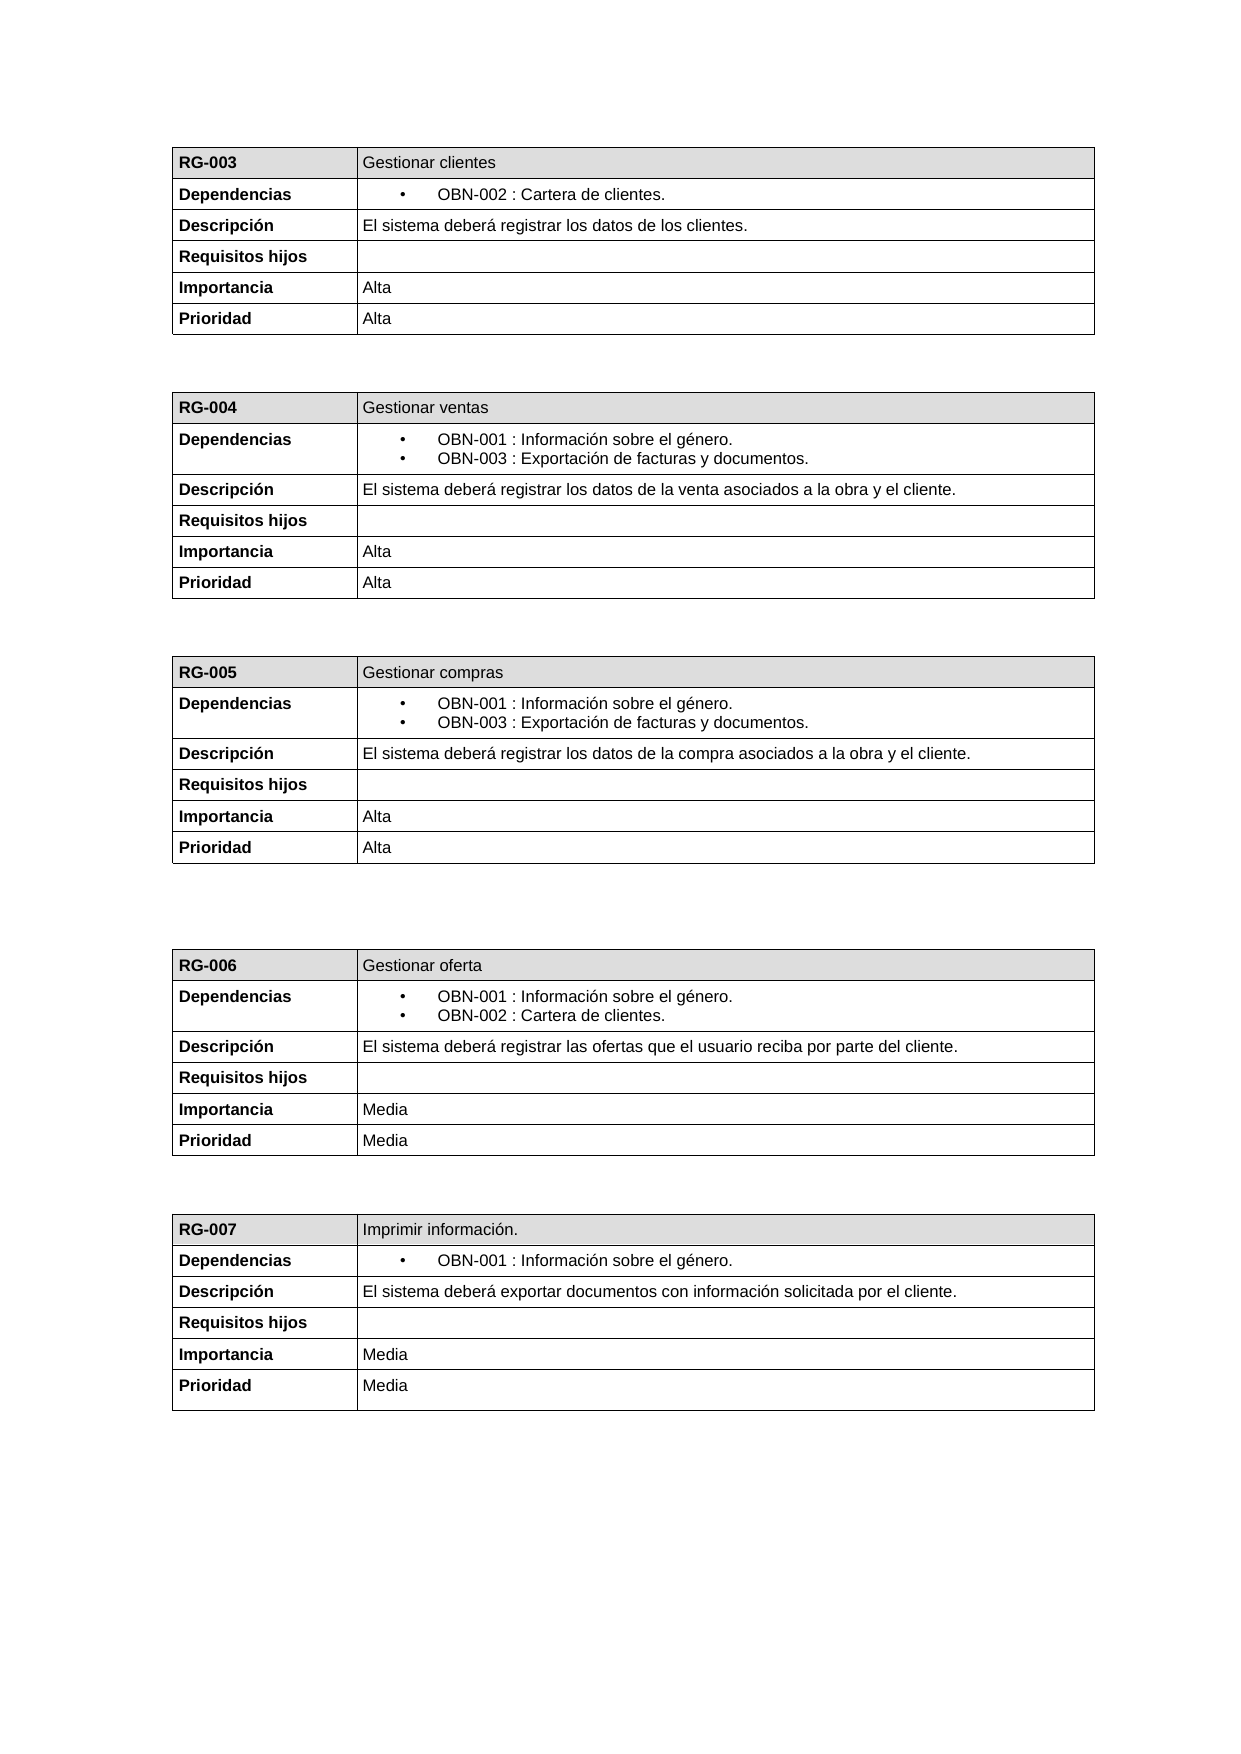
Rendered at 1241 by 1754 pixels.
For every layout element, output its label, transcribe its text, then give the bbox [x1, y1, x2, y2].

table_cell OBN-001 : Información sobre el género. OBN-003 : Exportación de facturas y documentos. [358, 688, 1094, 738]
table_cell Requisitos hijos [173, 1308, 357, 1338]
table_cell Prioridad [173, 1125, 357, 1155]
table_cell OBN-001 : Información sobre el género. OBN-002 : Cartera de clientes. [358, 981, 1094, 1031]
table_cell [358, 1063, 1094, 1093]
table_cell [358, 506, 1094, 536]
table_cell Importancia [173, 801, 357, 831]
table_header Imprimir información. [358, 1215, 1094, 1244]
table_header Gestionar ventas [358, 393, 1094, 423]
table_cell Dependencias [173, 981, 357, 1031]
table_cell Media [358, 1339, 1094, 1369]
table_cell Prioridad [173, 832, 357, 862]
table_cell Descripción [173, 1032, 357, 1062]
table_cell Dependencias [173, 179, 357, 209]
table_cell Requisitos hijos [173, 770, 357, 800]
table_cell El sistema deberá registrar los datos de la compra asociados a la obra y el cliente. [358, 739, 1094, 769]
table_header RG-006 [173, 950, 357, 980]
table_cell OBN-001 : Información sobre el género. OBN-003 : Exportación de facturas y documentos. [358, 424, 1094, 473]
table_header Gestionar oferta [358, 950, 1094, 980]
table_cell Requisitos hijos [173, 506, 357, 536]
table_cell [358, 1308, 1094, 1338]
table_cell Alta [358, 273, 1094, 303]
table_cell Dependencias [173, 424, 357, 473]
table_cell Prioridad [173, 304, 357, 334]
table_cell Importancia [173, 537, 357, 567]
table_cell Media [358, 1125, 1094, 1155]
table_cell Importancia [173, 1339, 357, 1369]
table_cell OBN-002 : Cartera de clientes. [358, 179, 1094, 209]
table_cell Descripción [173, 210, 357, 240]
table_header RG-005 [173, 657, 357, 687]
table_cell Alta [358, 304, 1094, 334]
table_cell Descripción [173, 739, 357, 769]
table_header RG-007 [173, 1215, 357, 1244]
table_header RG-003 [173, 148, 357, 178]
table_cell OBN-001 : Información sobre el género. [358, 1246, 1094, 1276]
table_cell [358, 241, 1094, 272]
table_cell Importancia [173, 273, 357, 303]
table_cell Alta [358, 801, 1094, 831]
table_cell Media [358, 1094, 1094, 1124]
table_header RG-004 [173, 393, 357, 423]
table_cell Importancia [173, 1094, 357, 1124]
table_cell El sistema deberá exportar documentos con información solicitada por el cliente. [358, 1277, 1094, 1307]
table_cell [358, 770, 1094, 800]
table_cell Alta [358, 568, 1094, 598]
table_cell Descripción [173, 1277, 357, 1307]
table_cell Prioridad [173, 1370, 357, 1410]
table_cell Dependencias [173, 688, 357, 738]
table_cell Requisitos hijos [173, 241, 357, 272]
table_cell El sistema deberá registrar las ofertas que el usuario reciba por parte del cliente. [358, 1032, 1094, 1062]
table_cell Alta [358, 832, 1094, 862]
table_cell Prioridad [173, 568, 357, 598]
table_header Gestionar clientes [358, 148, 1094, 178]
table_header Gestionar compras [358, 657, 1094, 687]
table_cell Descripción [173, 475, 357, 505]
table_cell El sistema deberá registrar los datos de la venta asociados a la obra y el cliente. [358, 475, 1094, 505]
table_cell El sistema deberá registrar los datos de los clientes. [358, 210, 1094, 240]
table_cell Dependencias [173, 1246, 357, 1276]
table_cell Alta [358, 537, 1094, 567]
table_cell Requisitos hijos [173, 1063, 357, 1093]
table_cell Media [358, 1370, 1094, 1410]
